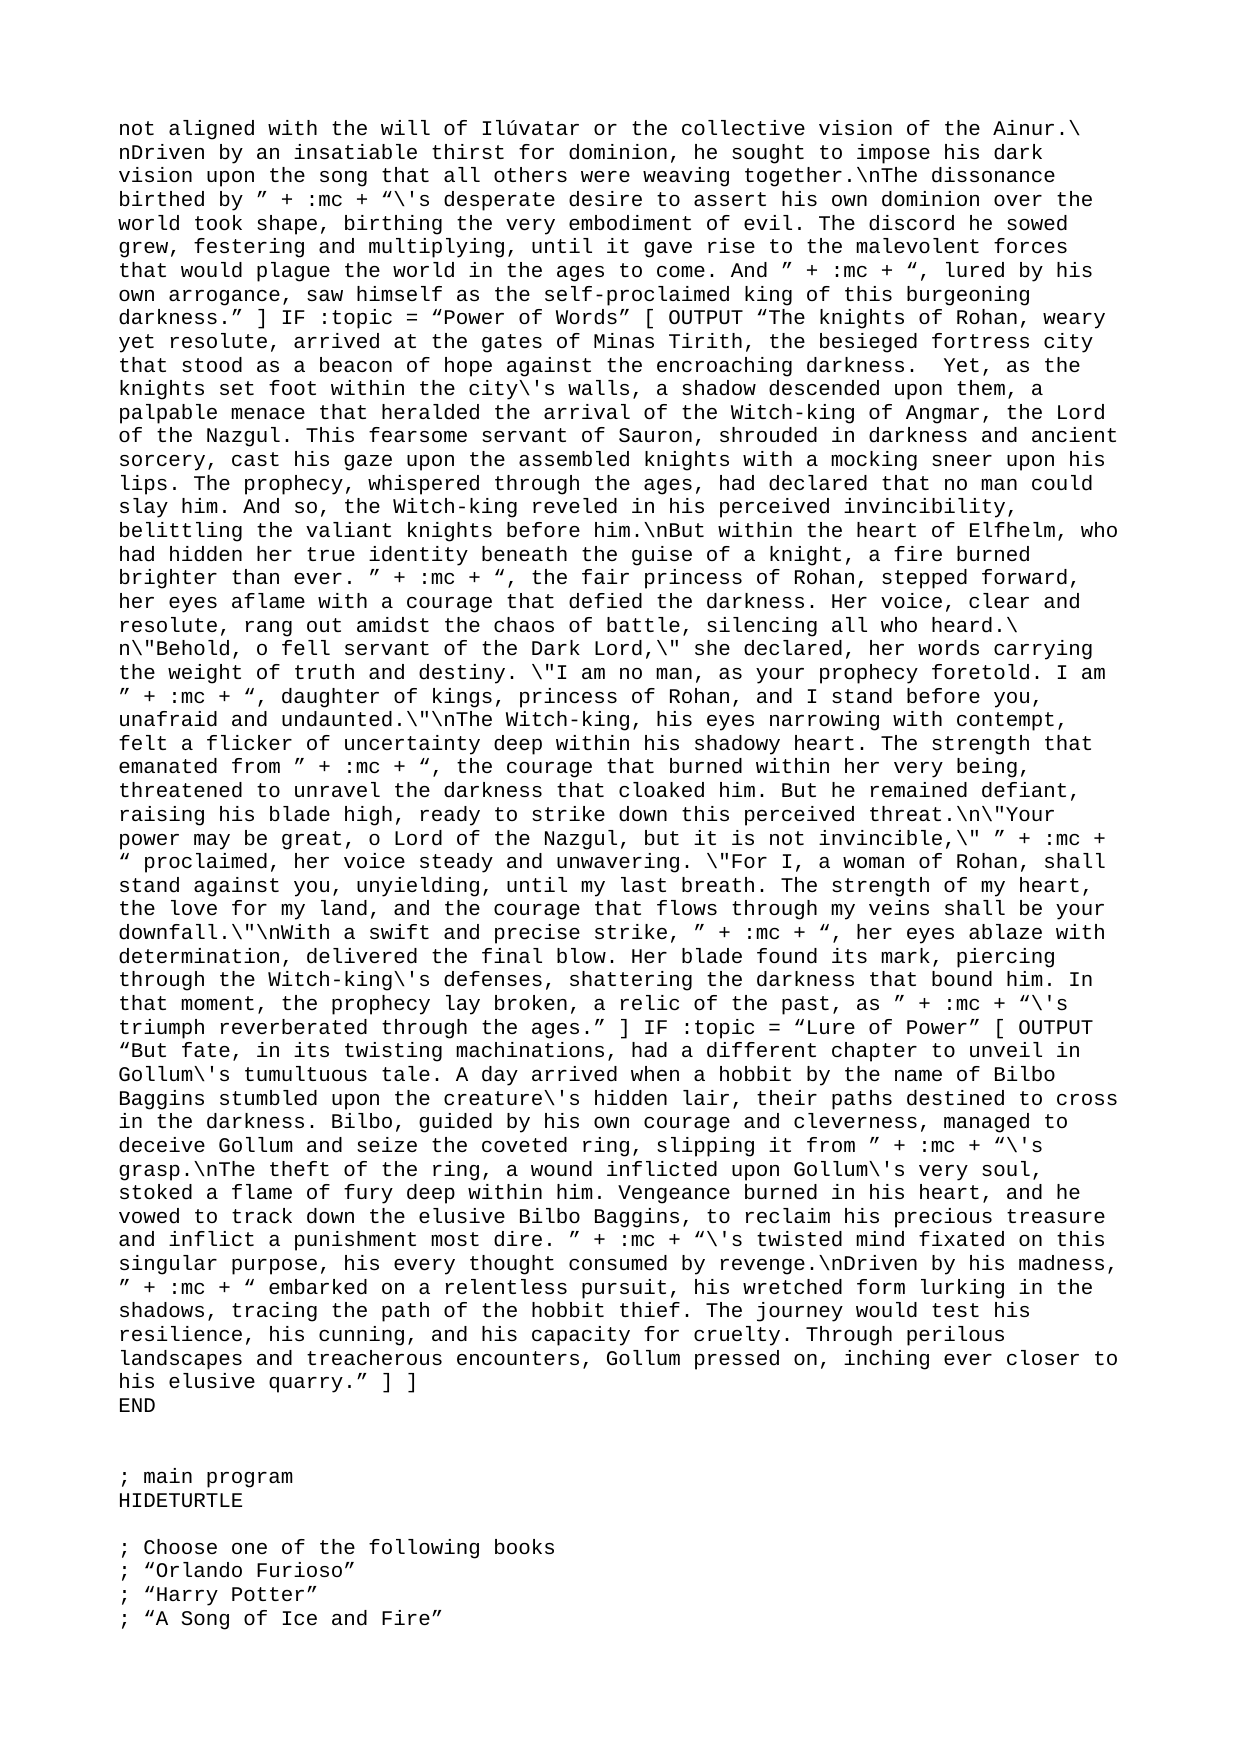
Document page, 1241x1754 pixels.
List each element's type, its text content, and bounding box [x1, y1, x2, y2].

text ; Choose one of the following books [118, 1537, 1122, 1561]
text ; “Harry Potter” [118, 1584, 1122, 1608]
text HIDETURTLE [118, 1489, 1122, 1513]
text ; “A Song of Ice and Fire” [118, 1608, 1122, 1631]
text ; “Orlando Furioso” [118, 1561, 1122, 1584]
text ; main program [118, 1466, 1122, 1489]
text END [118, 1395, 1122, 1419]
text not aligned with the will of Ilúvatar or the collective vision of the Ainur.\nDriven by an insatiable thirst for dominion, he sought to impose his dark vision upon the song that all others were weaving together.\nThe dissonance birthed by ” + :mc + “\'s desperate desire to assert his own dominion over the world took shape, birthing the very embodiment of evil. The discord he sowed grew, festering and multiplying, until it gave rise to the malevolent forces that would plague the world in the ages to come. And ” + :mc + “, lured by his own arrogance, saw himself as the self-proclaimed king of this burgeoning darkness.” ] IF :topic = “Power of Words” [ OUTPUT “The knights of Rohan, weary yet resolute, arrived at the gates of Minas Tirith, the besieged fortress city that stood as a beacon of hope against the encroaching darkness. Yet, as the knights set foot within the city\'s walls, a shadow descended upon them, a palpable menace that heralded the arrival of the Witch-king of Angmar, the Lord of the Nazgul. This fearsome servant of Sauron, shrouded in darkness and ancient sorcery, cast his gaze upon the assembled knights with a mocking sneer upon his lips. The prophecy, whispered through the ages, had declared that no man could slay him. And so, the Witch-king reveled in his perceived invincibility, belittling the valiant knights before him.\nBut within the heart of Elfhelm, who had hidden her true identity beneath the guise of a knight, a fire burned brighter than ever. ” + :mc + “, the fair princess of Rohan, stepped forward, her eyes aflame with a courage that defied the darkness. Her voice, clear and resolute, rang out amidst the chaos of battle, silencing all who heard.\n\"Behold, o fell servant of the Dark Lord,\" she declared, her words carrying the weight of truth and destiny. \"I am no man, as your prophecy foretold. I am ” + :mc + “, daughter of kings, princess of Rohan, and I stand before you, unafraid and undaunted.\"\nThe Witch-king, his eyes narrowing with contempt, felt a flicker of uncertainty deep within his shadowy heart. The strength that emanated from ” + :mc + “, the courage that burned within her very being, threatened to unravel the darkness that cloaked him. But he remained defiant, raising his blade high, ready to strike down this perceived threat.\n\"Your power may be great, o Lord of the Nazgul, but it is not invincible,\" ” + :mc + “ proclaimed, her voice steady and unwavering. \"For I, a woman of Rohan, shall stand against you, unyielding, until my last breath. The strength of my heart, the love for my land, and the courage that flows through my veins shall be your downfall.\"\nWith a swift and precise strike, ” + :mc + “, her eyes ablaze with determination, delivered the final blow. Her blade found its mark, piercing through the Witch-king\'s defenses, shattering the darkness that bound him. In that moment, the prophecy lay broken, a relic of the past, as ” + :mc + “\'s triumph reverberated through the ages.” ] IF :topic = “Lure of Power” [ OUTPUT “But fate, in its twisting machinations, had a different chapter to unveil in Gollum\'s tumultuous tale. A day arrived when a hobbit by the name of Bilbo Baggins stumbled upon the creature\'s hidden lair, their paths destined to cross in the darkness. Bilbo, guided by his own courage and cleverness, managed to deceive Gollum and seize the coveted ring, slipping it from ” + :mc + “\'s grasp.\nThe theft of the ring, a wound inflicted upon Gollum\'s very soul, stoked a flame of fury deep within him. Vengeance burned in his heart, and he vowed to track down the elusive Bilbo Baggins, to reclaim his precious treasure and inflict a punishment most dire. ” + :mc + “\'s twisted mind fixated on this singular purpose, his every thought consumed by revenge.\nDriven by his madness, ” + :mc + “ embarked on a relentless pursuit, his wretched form lurking in the shadows, tracing the path of the hobbit thief. The journey would test his resilience, his cunning, and his capacity for cruelty. Through perilous landscapes and treacherous encounters, Gollum pressed on, inching ever closer to his elusive quarry.” ] ] [118, 118, 1122, 1395]
